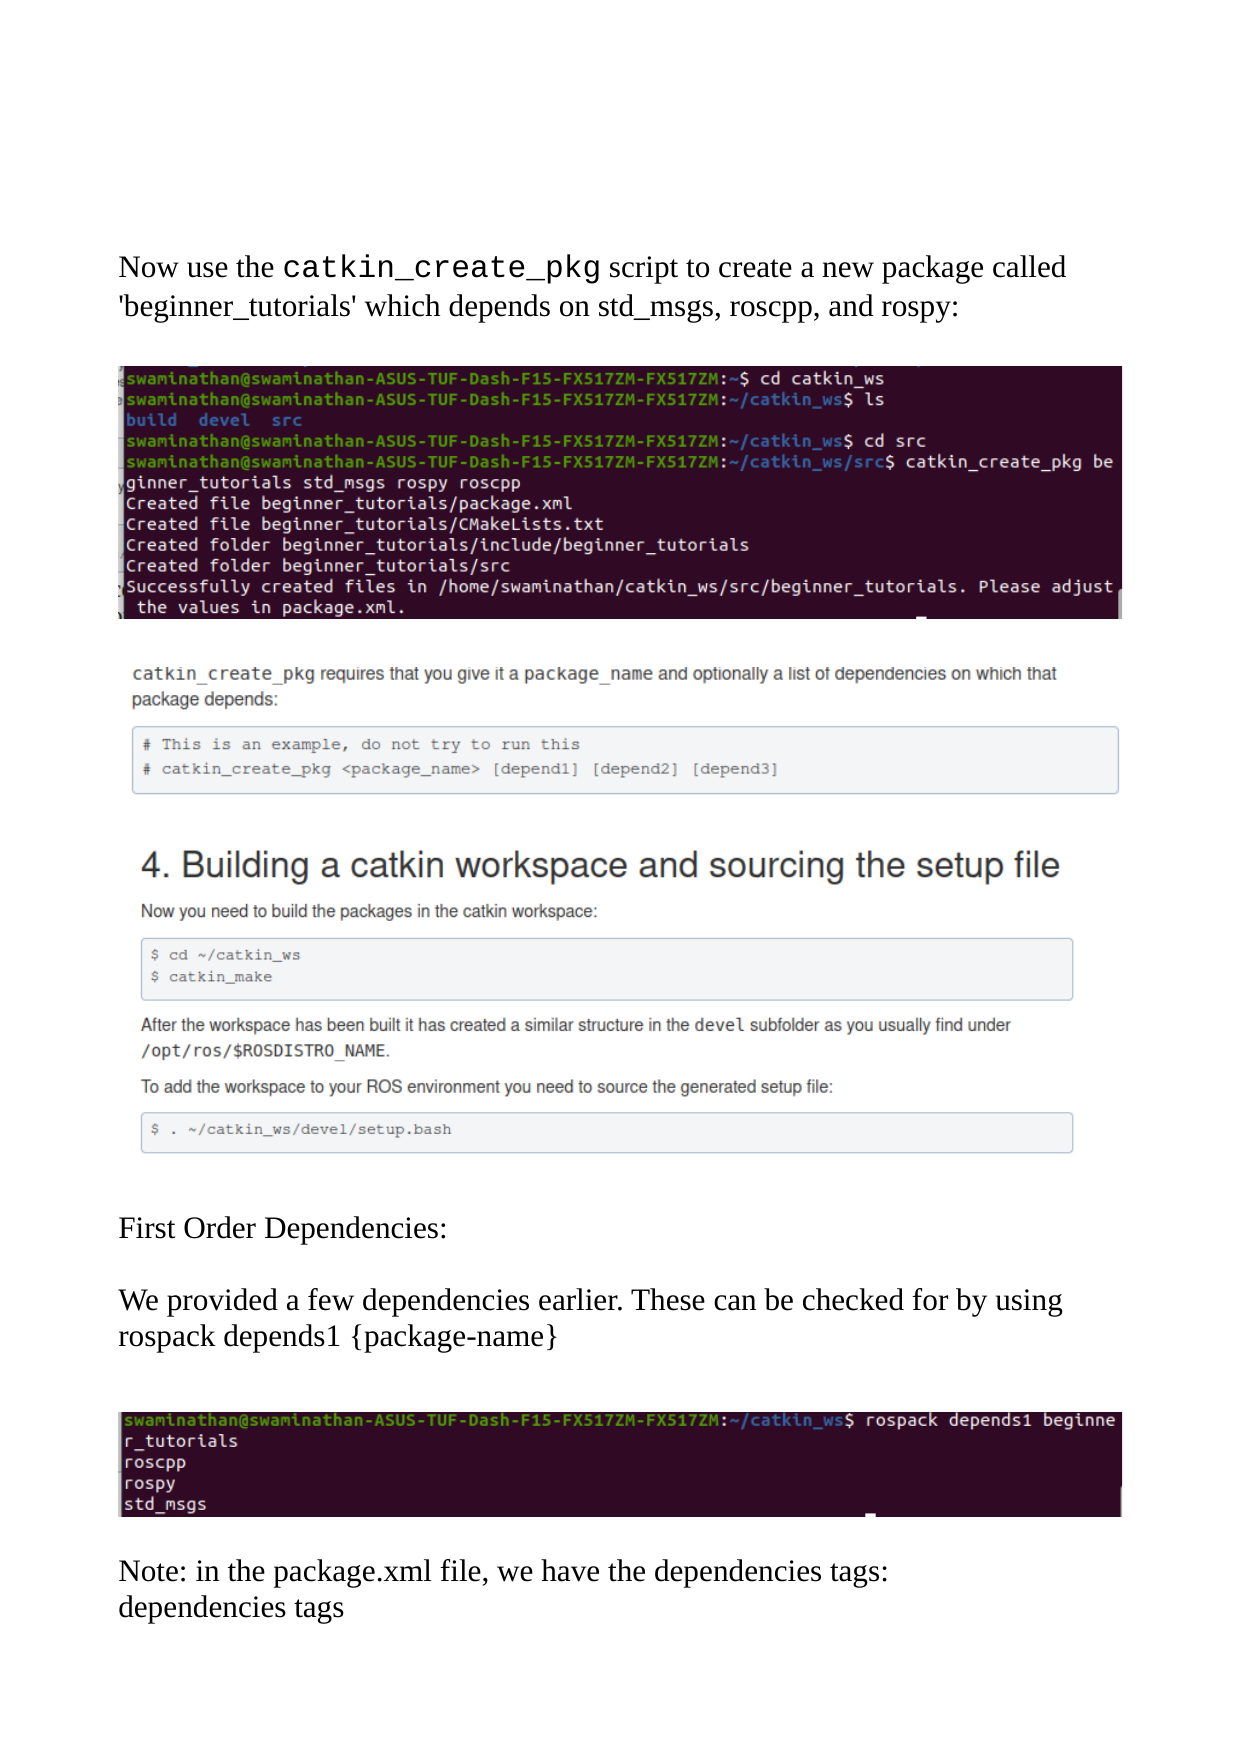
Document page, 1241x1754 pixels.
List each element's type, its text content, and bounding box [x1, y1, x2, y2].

picture [118, 366, 1123, 619]
picture [118, 667, 1123, 806]
text Note: in the package.xml file, we have the dependencies tags: [118, 1517, 1122, 1588]
text [118, 1389, 1122, 1412]
text We provided a few dependencies earlier. These can be checked for by using rospack depends1 {package-name} [118, 1281, 1122, 1353]
text Now use the catkin_create_pkg script to create a new package called 'beginner_tutorials' which depends on std_msgs, roscpp, and rospy: [118, 248, 1122, 323]
picture [118, 841, 1123, 1174]
text dependencies tags [118, 1588, 1122, 1624]
picture [118, 1412, 1123, 1517]
text First Order Dependencies: [118, 1209, 1122, 1245]
